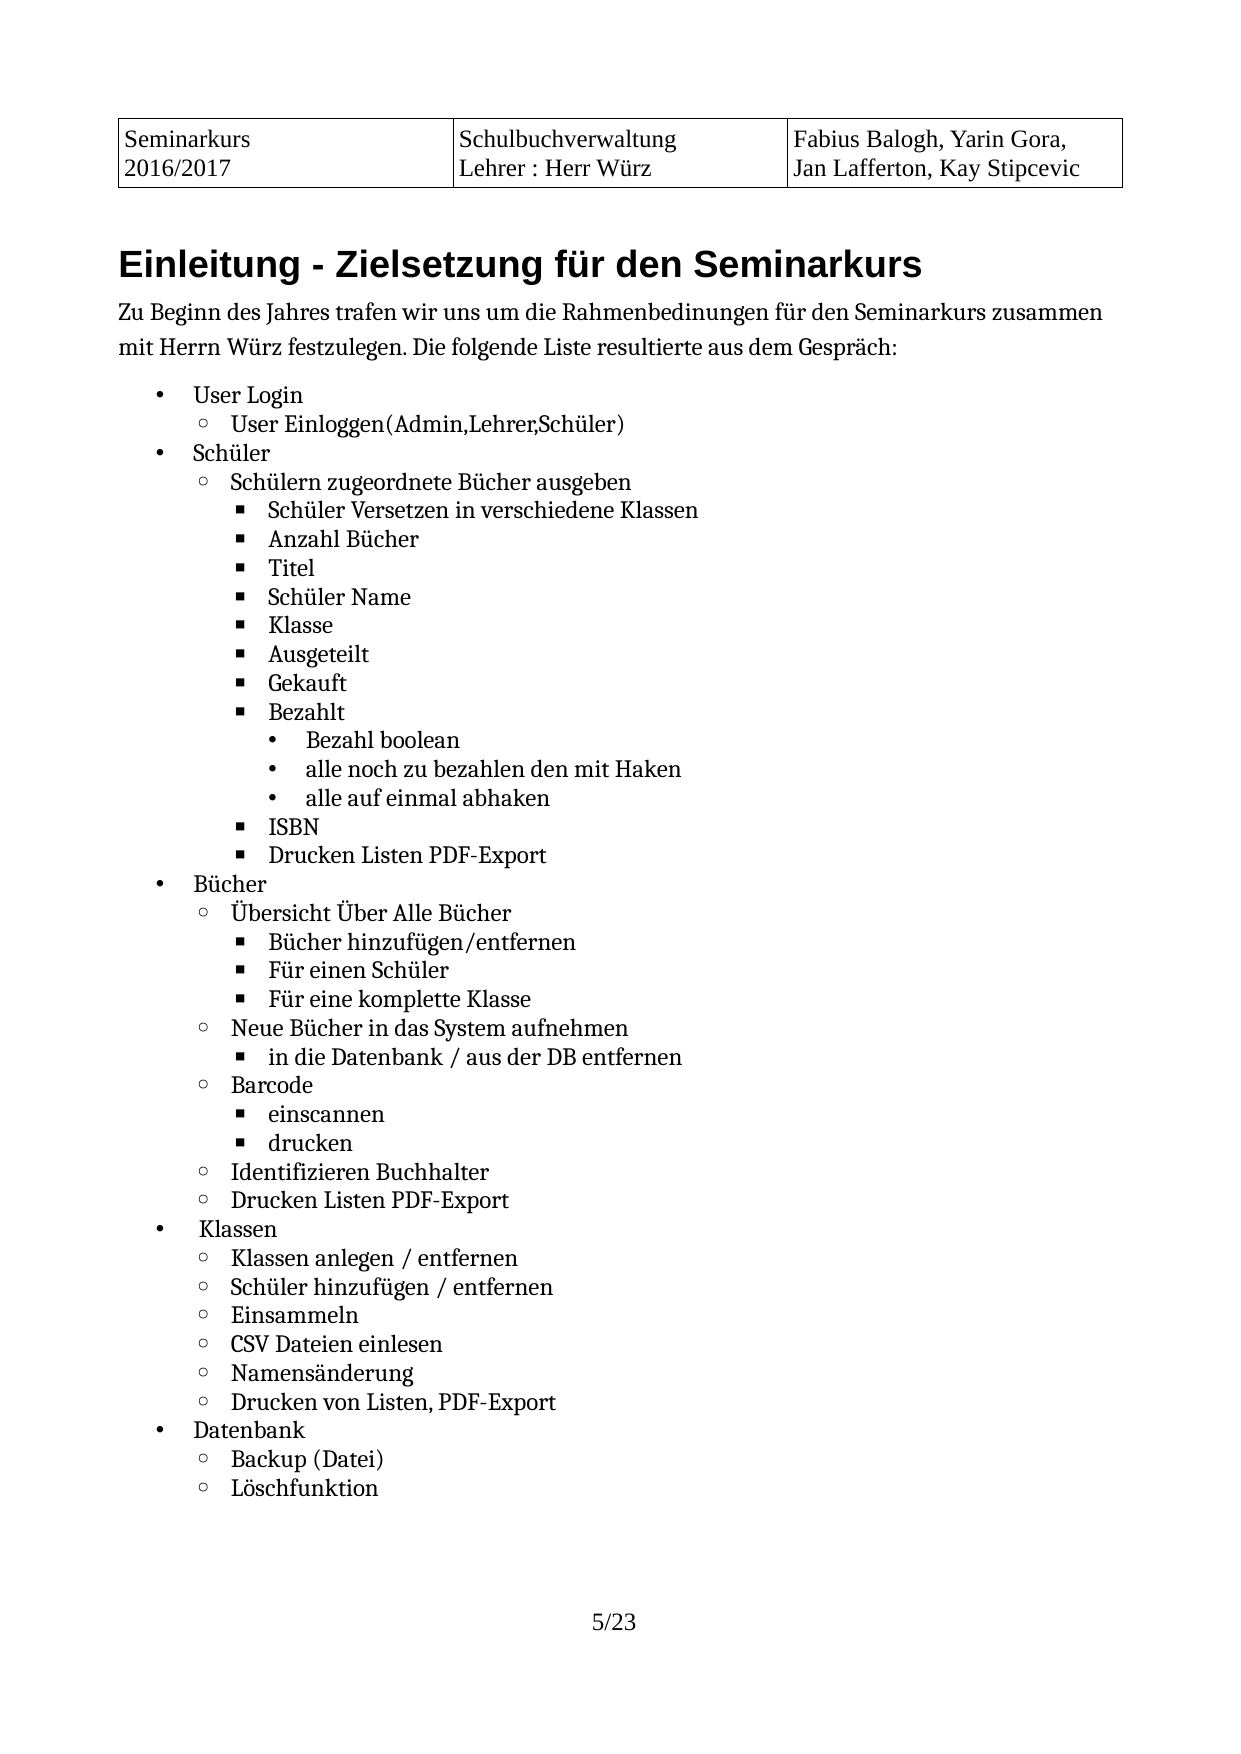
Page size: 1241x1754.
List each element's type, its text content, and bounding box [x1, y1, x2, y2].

list Bezahl boolean [268, 726, 1122, 755]
list Klassen anlegen / entfernen [193, 1244, 1122, 1273]
list Anzahl Bücher [231, 525, 1122, 554]
list Barcode [193, 1071, 1122, 1100]
list Bezahlt [231, 698, 1122, 726]
list Einsammeln [193, 1301, 1122, 1330]
list Drucken Listen PDF-Export [231, 841, 1122, 870]
list ISBN [231, 813, 1122, 841]
list Bücher hinzufügen/entfernen [231, 928, 1122, 956]
list Schüler [156, 439, 1122, 468]
list alle auf einmal abhaken [268, 784, 1122, 813]
list Klasse [231, 611, 1122, 640]
list Für einen Schüler [231, 956, 1122, 985]
list in die Datenbank / aus der DB entfernen [231, 1043, 1122, 1071]
list Drucken Listen PDF-Export [193, 1186, 1122, 1215]
list Klassen [156, 1215, 1122, 1244]
list Für eine komplette Klasse [231, 985, 1122, 1014]
list User Login [156, 381, 1122, 410]
list alle noch zu bezahlen den mit Haken [268, 755, 1122, 784]
list Löschfunktion [193, 1474, 1122, 1503]
text Zu Beginn des Jahres trafen wir uns um die Rahmenbedinungen für den Seminarkurs zusammen mit Herrn Würz festzulegen. Die folgende Liste resultierte aus dem Gespräch: [118, 298, 1122, 361]
list Bücher [156, 870, 1122, 899]
list Drucken von Listen, PDF-Export [193, 1388, 1122, 1416]
list drucken [231, 1129, 1122, 1158]
list Schüler hinzufügen / entfernen [193, 1273, 1122, 1301]
list User Einloggen(Admin,Lehrer,Schüler) [193, 410, 1122, 439]
list Ausgeteilt [231, 640, 1122, 669]
list Identifizieren Buchhalter [193, 1158, 1122, 1186]
list einscannen [231, 1100, 1122, 1129]
list Neue Bücher in das System aufnehmen [193, 1014, 1122, 1043]
list Titel [231, 554, 1122, 583]
list Schüler Versetzen in verschiedene Klassen [231, 496, 1122, 525]
list Gekauft [231, 669, 1122, 698]
list Übersicht Über Alle Bücher [193, 899, 1122, 928]
subtitle Einleitung - Zielsetzung für den Seminarkurs [118, 242, 1122, 285]
list Backup (Datei) [193, 1445, 1122, 1474]
list Datenbank [156, 1416, 1122, 1445]
list Schüler Name [231, 583, 1122, 611]
list Namensänderung [193, 1359, 1122, 1388]
list Schülern zugeordnete Bücher ausgeben [193, 468, 1122, 496]
list CSV Dateien einlesen [193, 1330, 1122, 1359]
